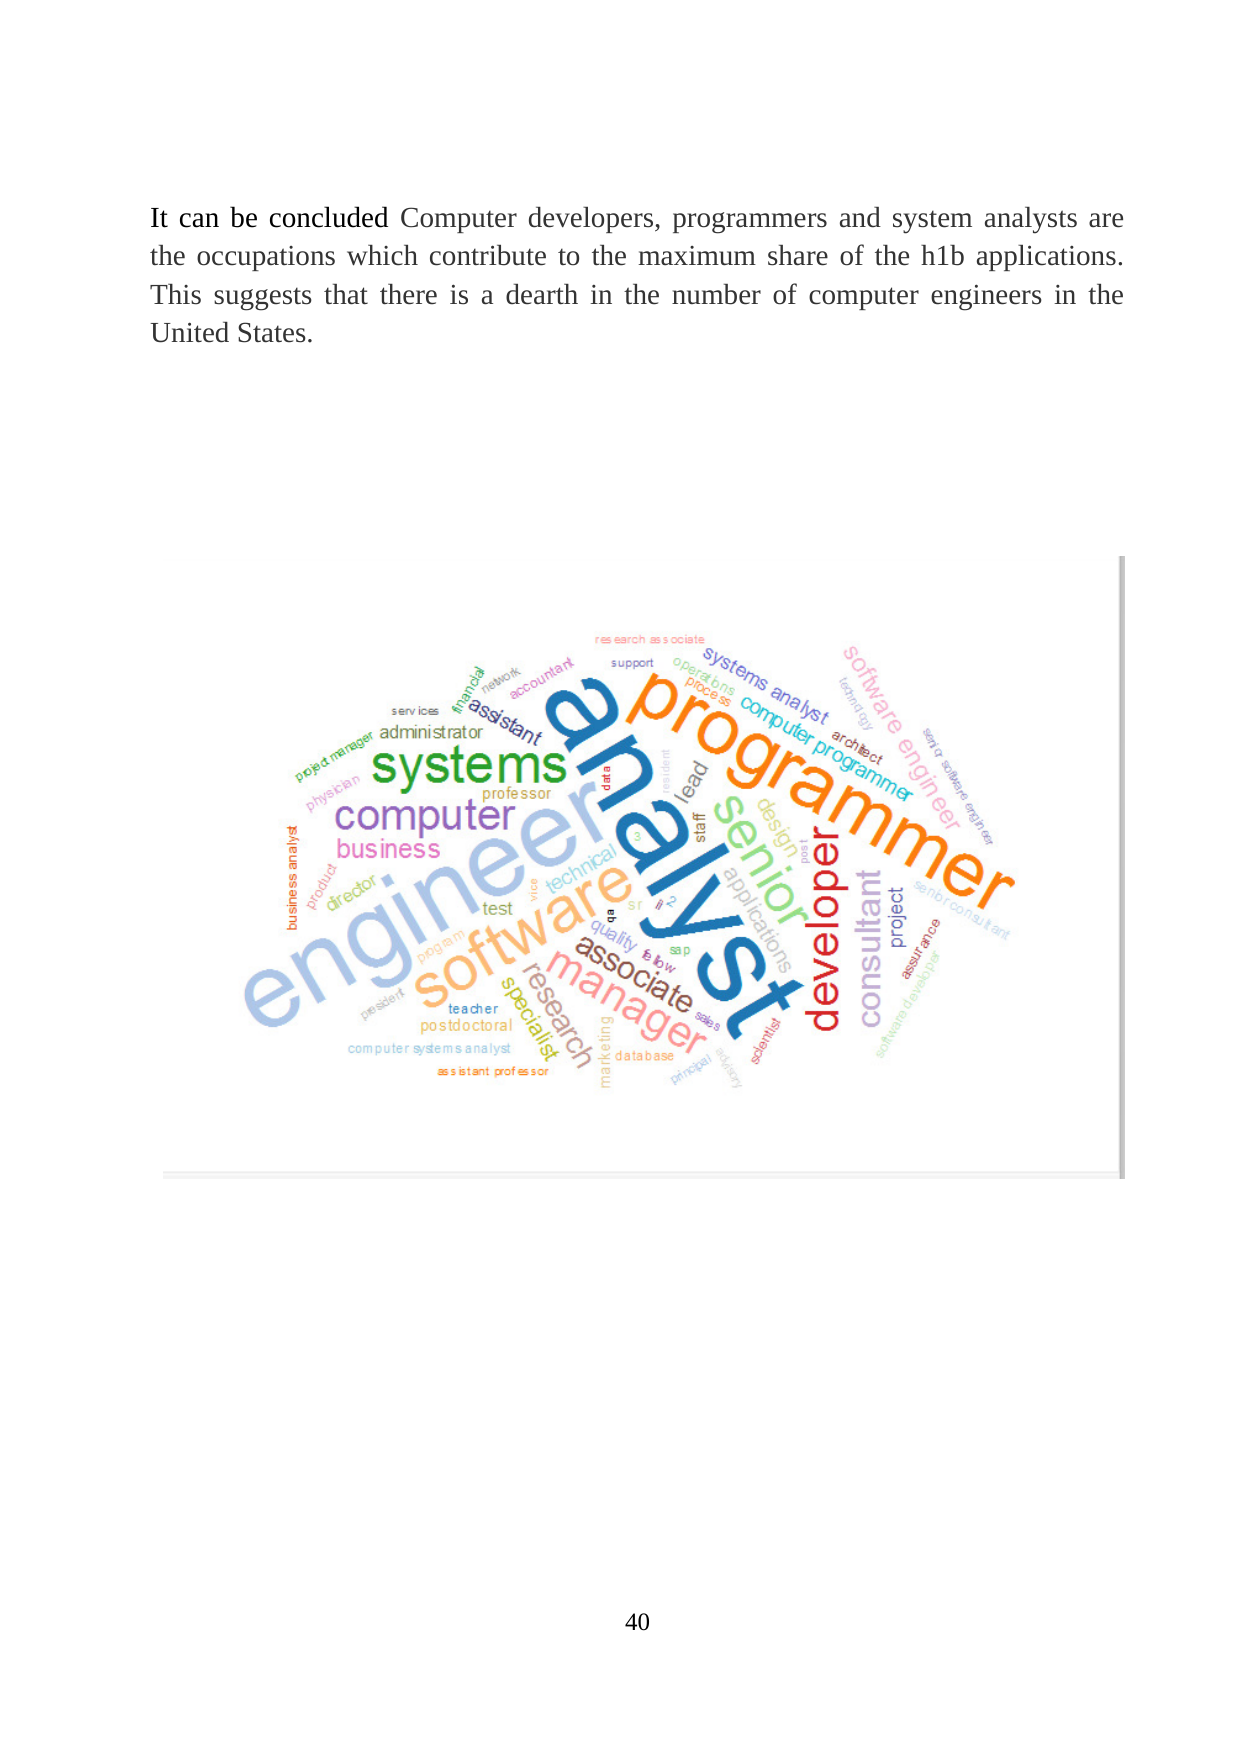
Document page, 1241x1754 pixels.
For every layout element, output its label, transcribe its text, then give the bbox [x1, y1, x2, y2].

picture [163, 556, 1125, 1179]
text It can be concluded Computer developers, programmers and system analysts are the occupations which contribute to the maximum share of the h1b applications. This suggests that there is a dearth in the number of computer engineers in the United States. [150, 200, 1125, 349]
